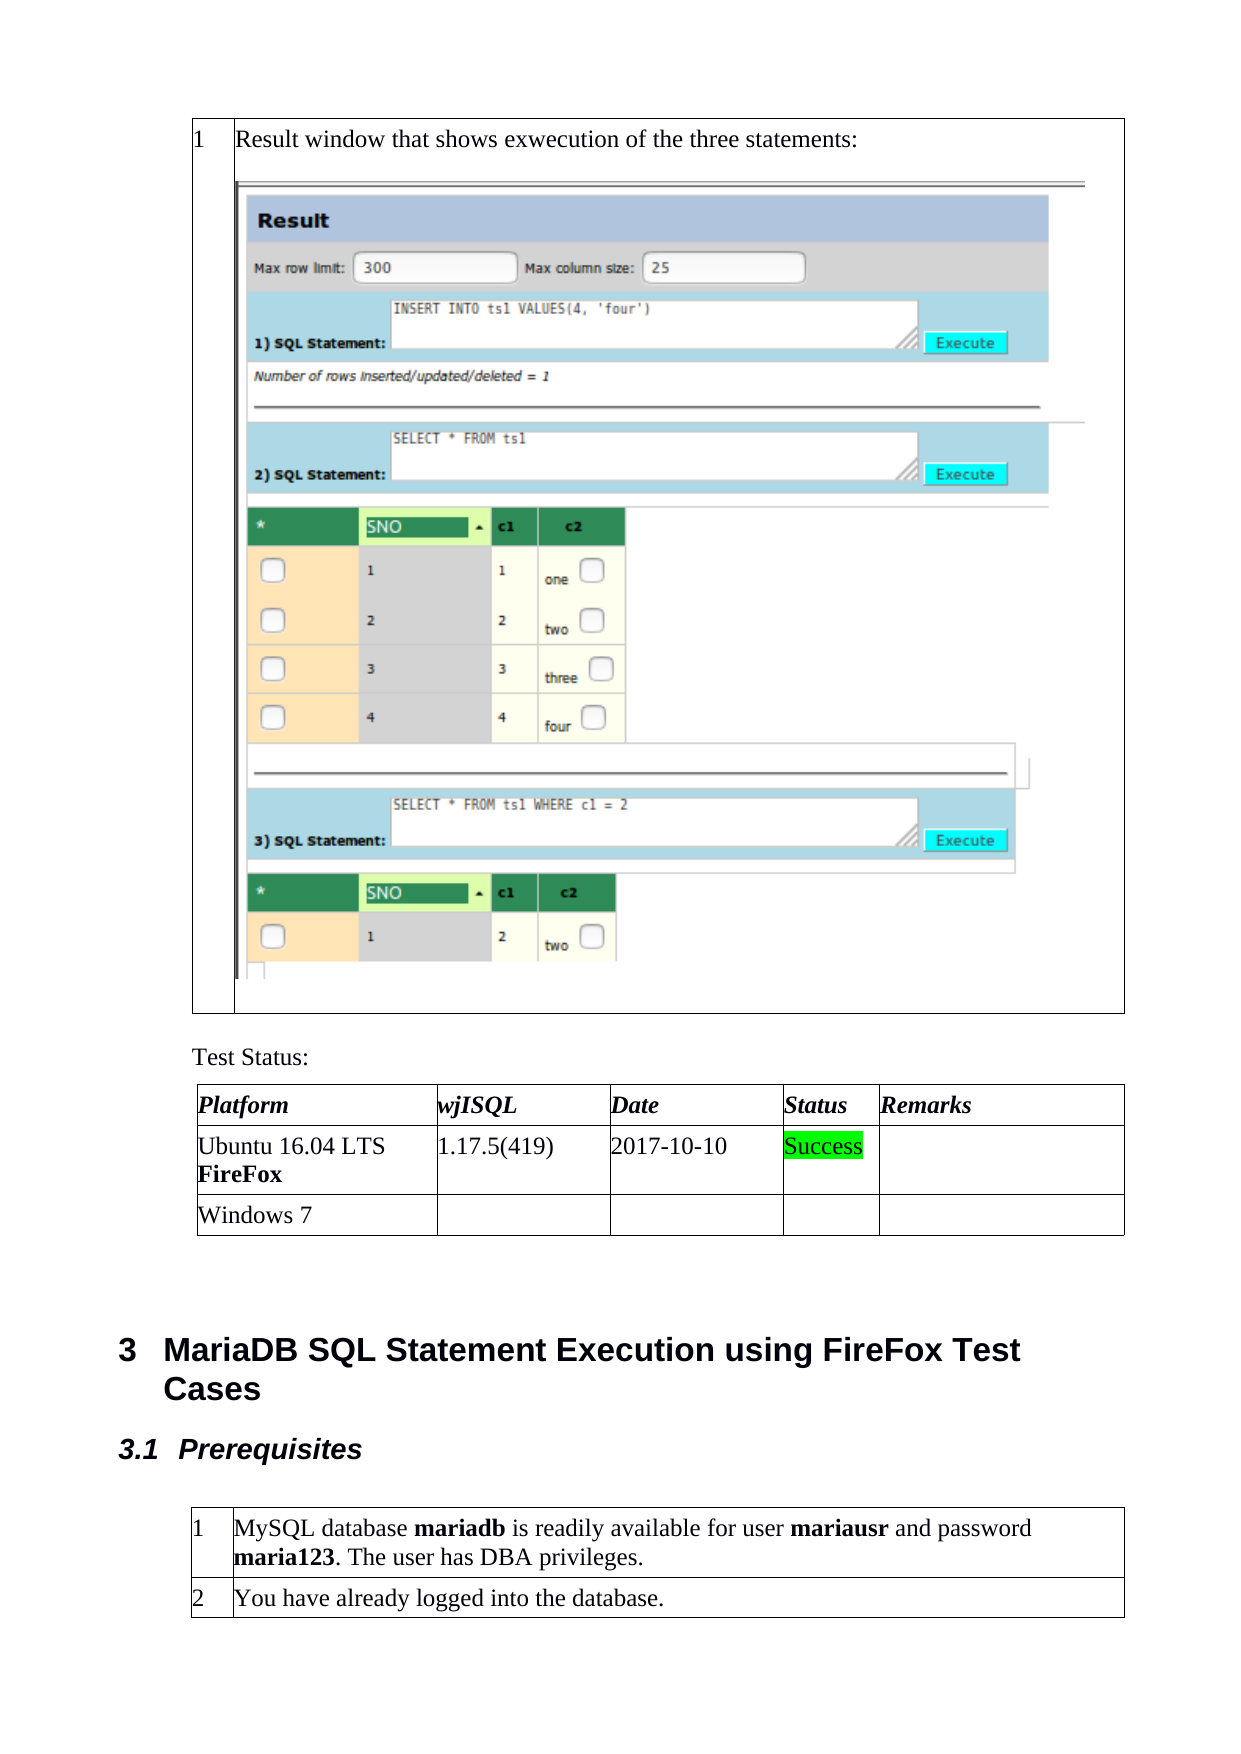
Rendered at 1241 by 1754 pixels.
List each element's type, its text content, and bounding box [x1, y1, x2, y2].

table_header Result window that shows exwecution of the three statements: [235, 119, 1124, 1013]
table_cell Ubuntu 16.04 LTS FireFox [198, 1126, 437, 1194]
table_cell [438, 1195, 610, 1235]
table_cell You have already logged into the database. [234, 1578, 1124, 1617]
table_cell 2 [192, 1578, 233, 1617]
table_cell Success [784, 1126, 879, 1194]
table_header MySQL database mariadb is readily available for user mariausr and password maria123. The user has DBA privileges. [234, 1508, 1124, 1576]
table_header Date [611, 1085, 783, 1124]
table_cell [611, 1195, 783, 1235]
table_header wjISQL [438, 1085, 610, 1124]
table_header 1 [193, 119, 234, 1013]
table_header Status [784, 1085, 879, 1124]
table_header Remarks [880, 1085, 1124, 1124]
text Test Status: [118, 1042, 1122, 1071]
table_cell [880, 1195, 1124, 1235]
subtitle MariaDB SQL Statement Execution using FireFox Test Cases [118, 1330, 1122, 1407]
table_cell Windows 7 [198, 1195, 437, 1235]
table_header Platform [198, 1085, 437, 1124]
table_cell 1.17.5(419) [438, 1126, 610, 1194]
table_cell [784, 1195, 879, 1235]
picture [234, 181, 1085, 979]
table_cell 2017-10-10 [611, 1126, 783, 1194]
subtitle Prerequisites [118, 1432, 1122, 1466]
table_header 1 [192, 1508, 233, 1576]
table_cell [880, 1126, 1124, 1194]
